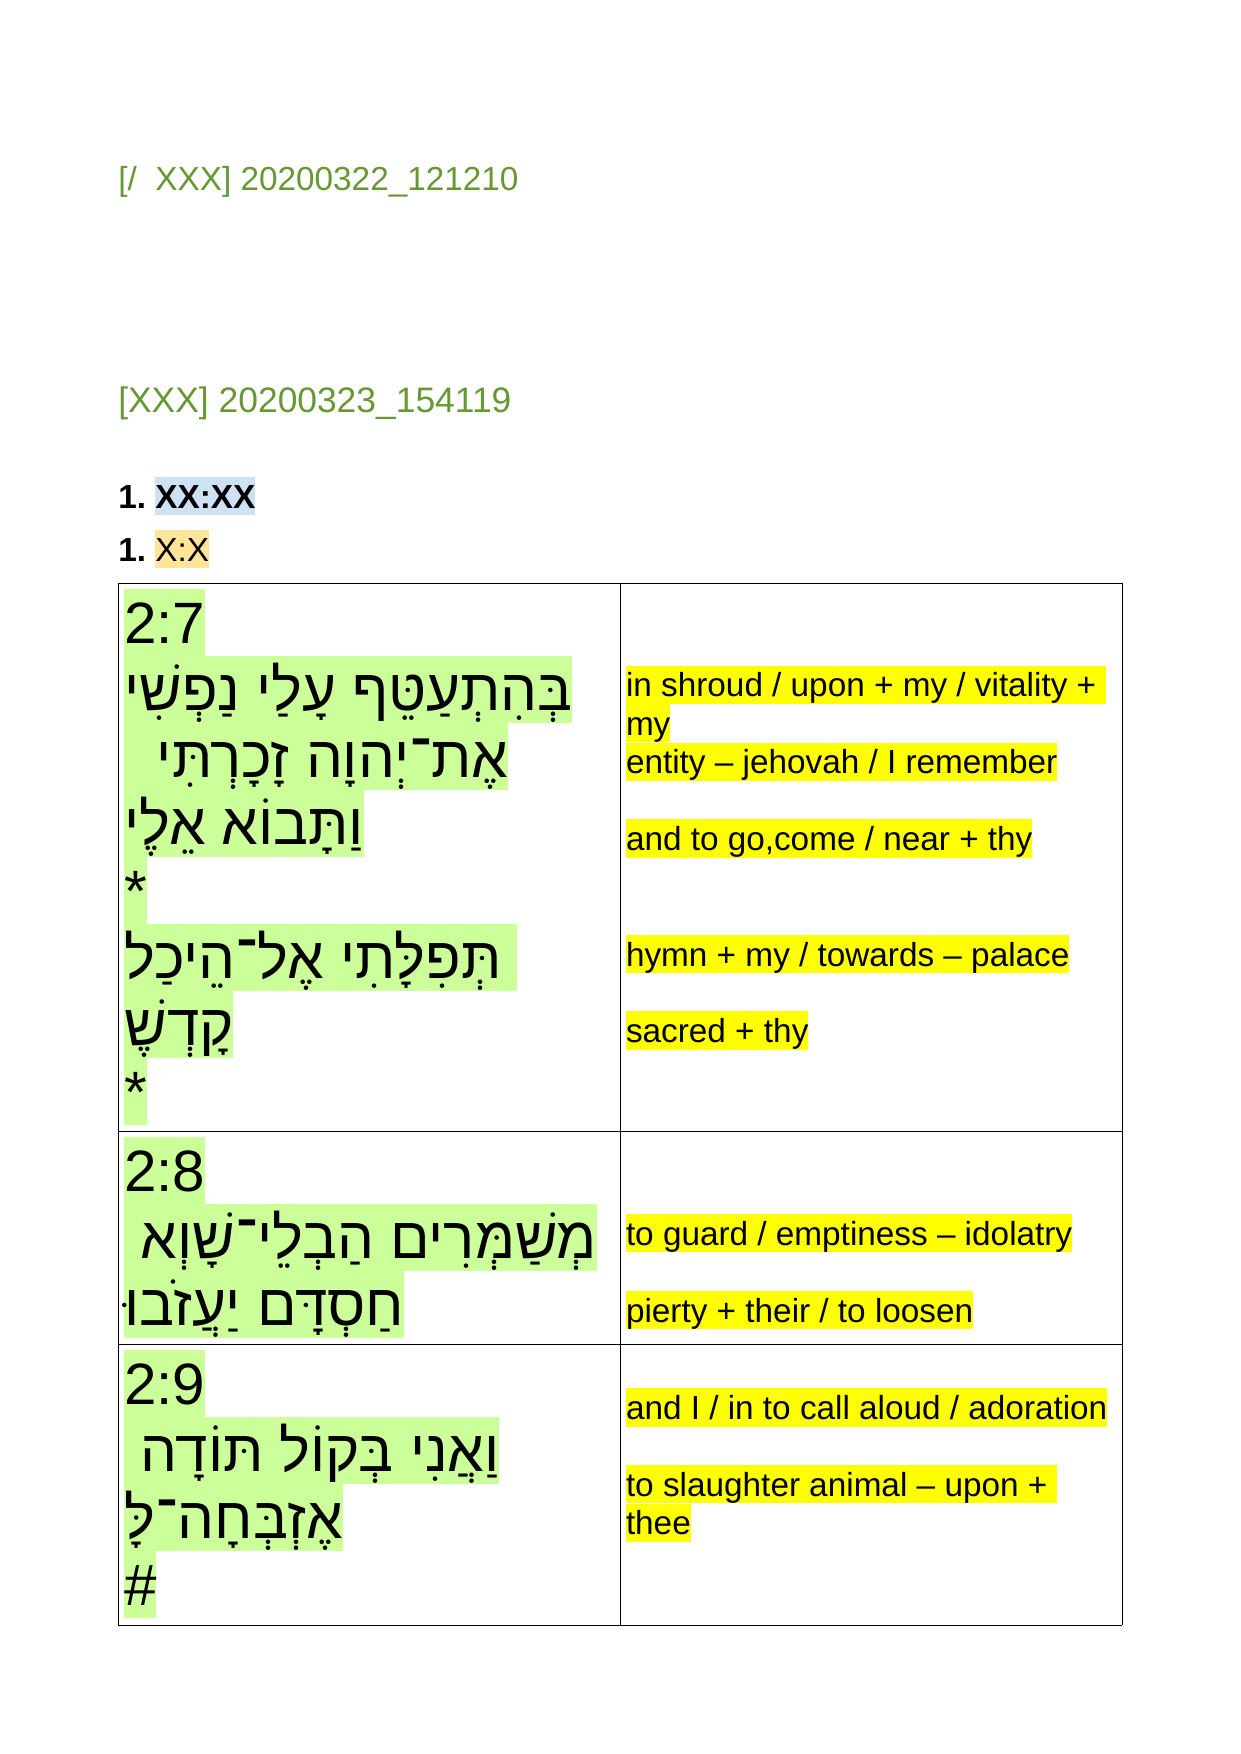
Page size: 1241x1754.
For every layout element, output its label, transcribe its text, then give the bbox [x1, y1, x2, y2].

text [XXX] 20200323_154119 [118, 379, 1122, 420]
text [/ XXX] 20200322_121210 [118, 159, 1122, 198]
table_header 2:7 בְּהִתְעַטֵּף עָלַי נַפְשִׁי אֶת־יְהוָה זָכָרְתִּי וַתָּבוֹא אֵלֶי * תְּפִלָּתִי אֶל־הֵיכַל קָדְשֶׁ * [119, 584, 620, 1131]
table_cell 2:9 וַאֲנִי בְּקוֹל תּוֹדָה אֶזְבְּחָה־לָּ # אֲשֶׁר נָדַרְתִּי אֲשַׁלֵּמָה יְשׁוּעָתָה לַיהוָה ס [119, 1345, 620, 1624]
table_cell and I / in to call aloud / adoration to slaughter animal – upon + thee [621, 1345, 1122, 1624]
table_cell to guard / emptiness – idolatry pierty + their / to loosen [621, 1132, 1122, 1344]
table_header in shroud / upon + my / vitality + my entity – jehovah / I remember and to go,come / near + thy hymn + my / towards – palace sacred + thy [621, 584, 1122, 1131]
table_cell 2:8 מְשַׁמְּרִים הַבְלֵי־שָׁוְא חַסְדָּם יַעֲזֹבוּ [119, 1132, 620, 1344]
text 1. X:X [118, 530, 1122, 568]
text 1. XX:XX [118, 477, 1122, 515]
